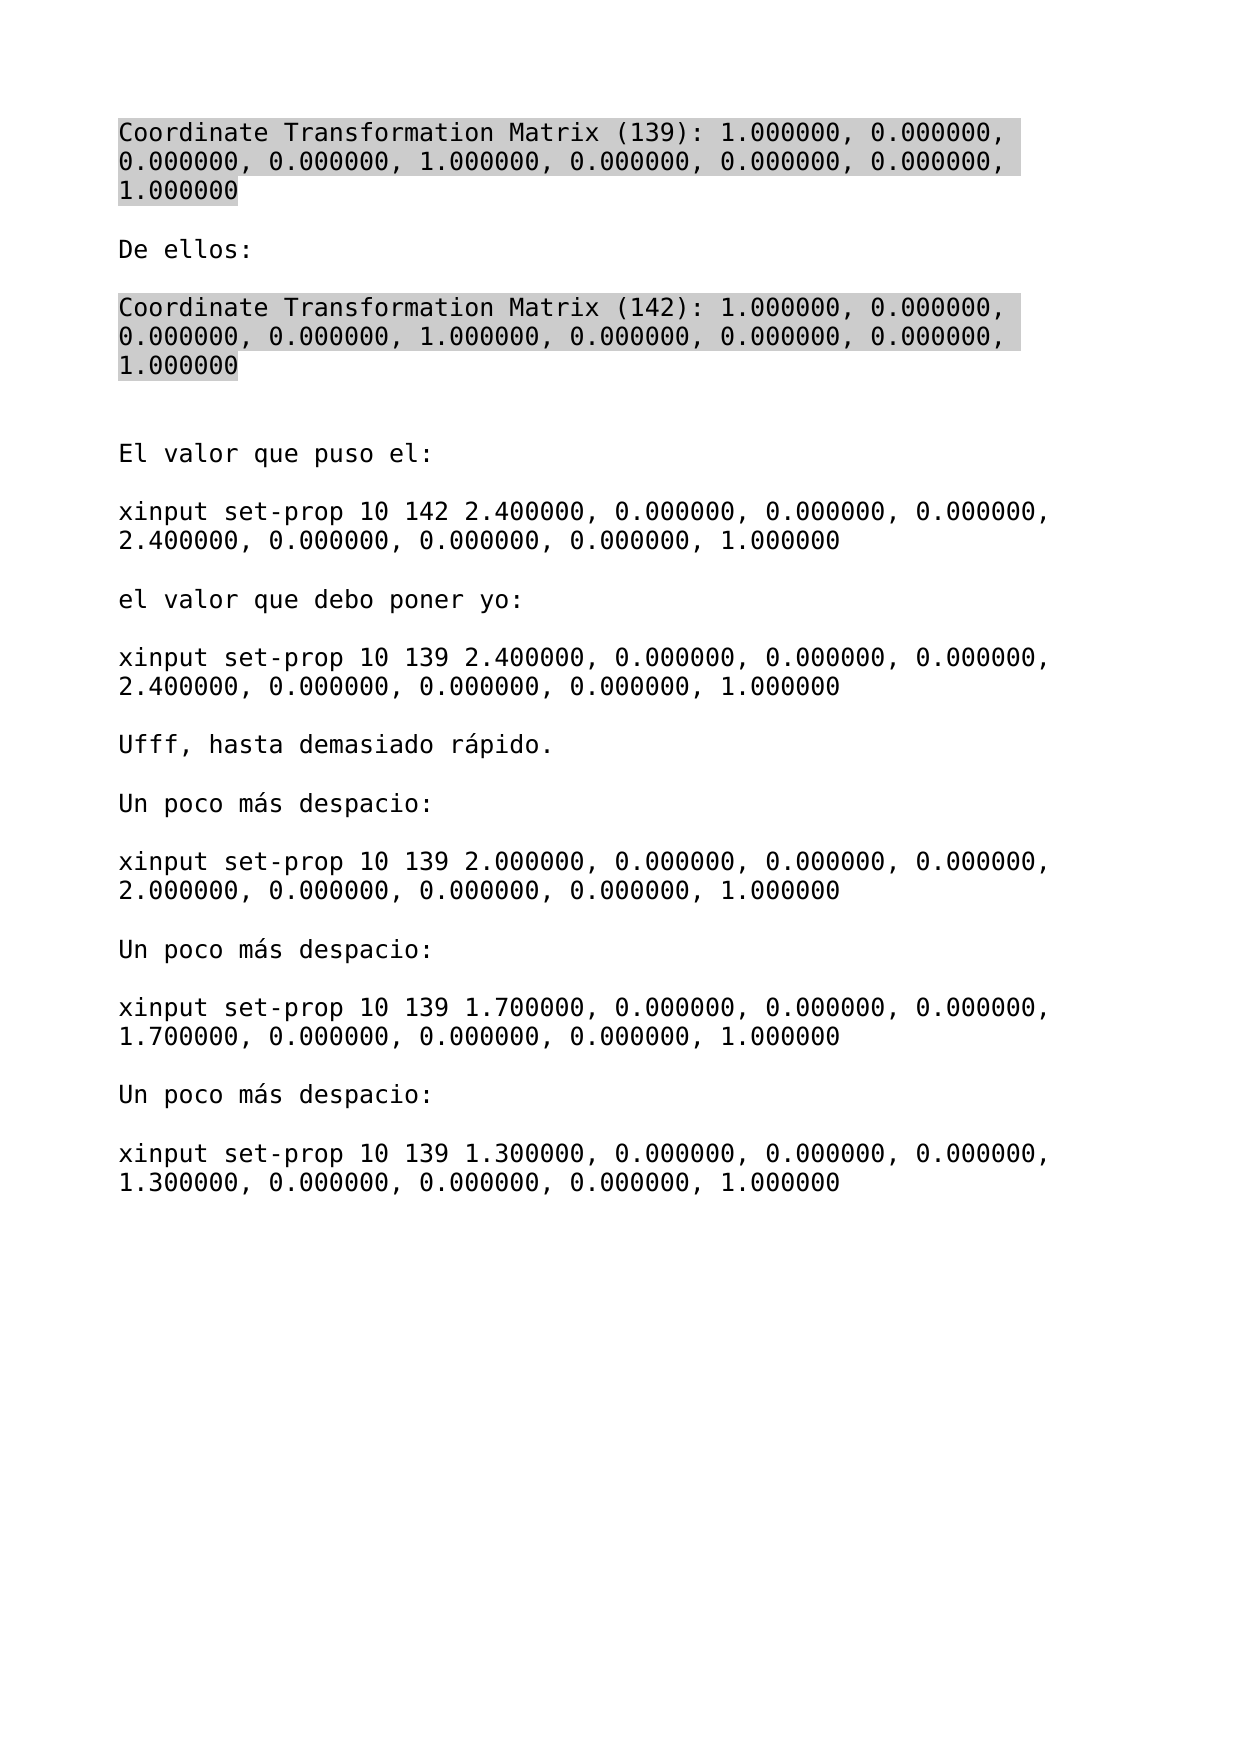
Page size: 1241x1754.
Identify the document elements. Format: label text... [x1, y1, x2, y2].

text el valor que debo poner yo: [118, 585, 1122, 614]
text xinput set-prop 10 139 2.400000, 0.000000, 0.000000, 0.000000, 2.400000, 0.000000, 0.000000, 0.000000, 1.000000 [118, 643, 1122, 701]
text Ufff, hasta demasiado rápido. [118, 731, 1122, 760]
text Coordinate Transformation Matrix (142): 1.000000, 0.000000, 0.000000, 0.000000, 1.000000, 0.000000, 0.000000, 0.000000, 1.000000 [118, 293, 1122, 381]
text El valor que puso el: [118, 439, 1122, 468]
text Coordinate Transformation Matrix (139): 1.000000, 0.000000, 0.000000, 0.000000, 1.000000, 0.000000, 0.000000, 0.000000, 1.000000 [118, 118, 1122, 206]
text xinput set-prop 10 142 2.400000, 0.000000, 0.000000, 0.000000, 2.400000, 0.000000, 0.000000, 0.000000, 1.000000 [118, 497, 1122, 556]
text Un poco más despacio: [118, 789, 1122, 818]
text xinput set-prop 10 139 1.300000, 0.000000, 0.000000, 0.000000, 1.300000, 0.000000, 0.000000, 0.000000, 1.000000 [118, 1139, 1122, 1197]
text Un poco más despacio: [118, 935, 1122, 964]
text xinput set-prop 10 139 1.700000, 0.000000, 0.000000, 0.000000, 1.700000, 0.000000, 0.000000, 0.000000, 1.000000 [118, 993, 1122, 1051]
text Un poco más despacio: [118, 1081, 1122, 1110]
text xinput set-prop 10 139 2.000000, 0.000000, 0.000000, 0.000000, 2.000000, 0.000000, 0.000000, 0.000000, 1.000000 [118, 847, 1122, 906]
text De ellos: [118, 235, 1122, 264]
